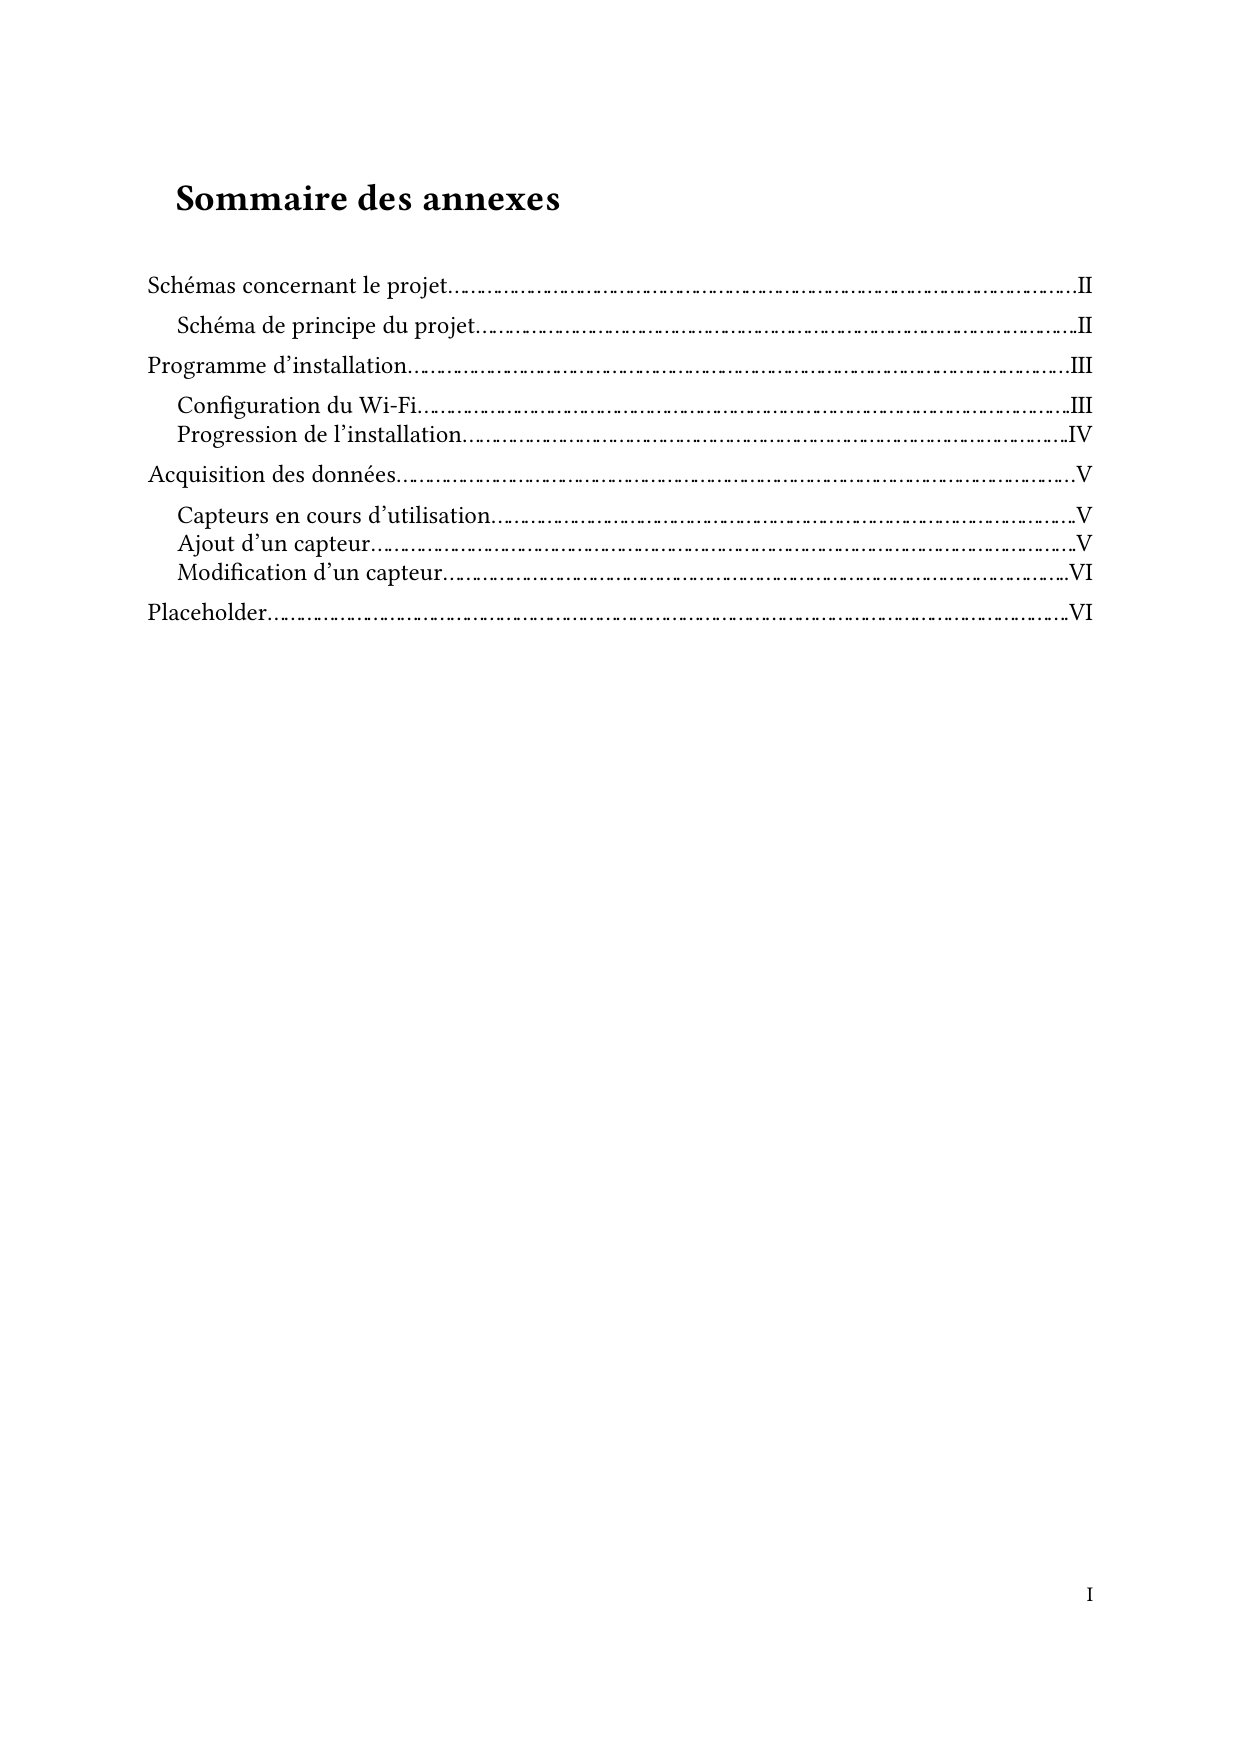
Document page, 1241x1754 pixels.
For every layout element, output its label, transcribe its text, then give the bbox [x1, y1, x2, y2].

text Progression de l’installation IV [177, 420, 1093, 449]
text Ajout d’un capteur V [177, 529, 1093, 558]
text Programme d’installation III [148, 351, 1093, 380]
text Placeholder VI [148, 598, 1093, 627]
text Acquisition des données V [148, 460, 1093, 489]
text Capteurs en cours d’utilisation V [177, 501, 1093, 529]
text Modification d’un capteur VI [177, 558, 1093, 586]
text Schémas concernant le projet II [148, 271, 1093, 299]
text Configuration du Wi-Fi III [177, 392, 1093, 420]
text Schéma de principe du projet II [177, 311, 1093, 339]
subtitle Sommaire des annexes [148, 177, 1093, 220]
